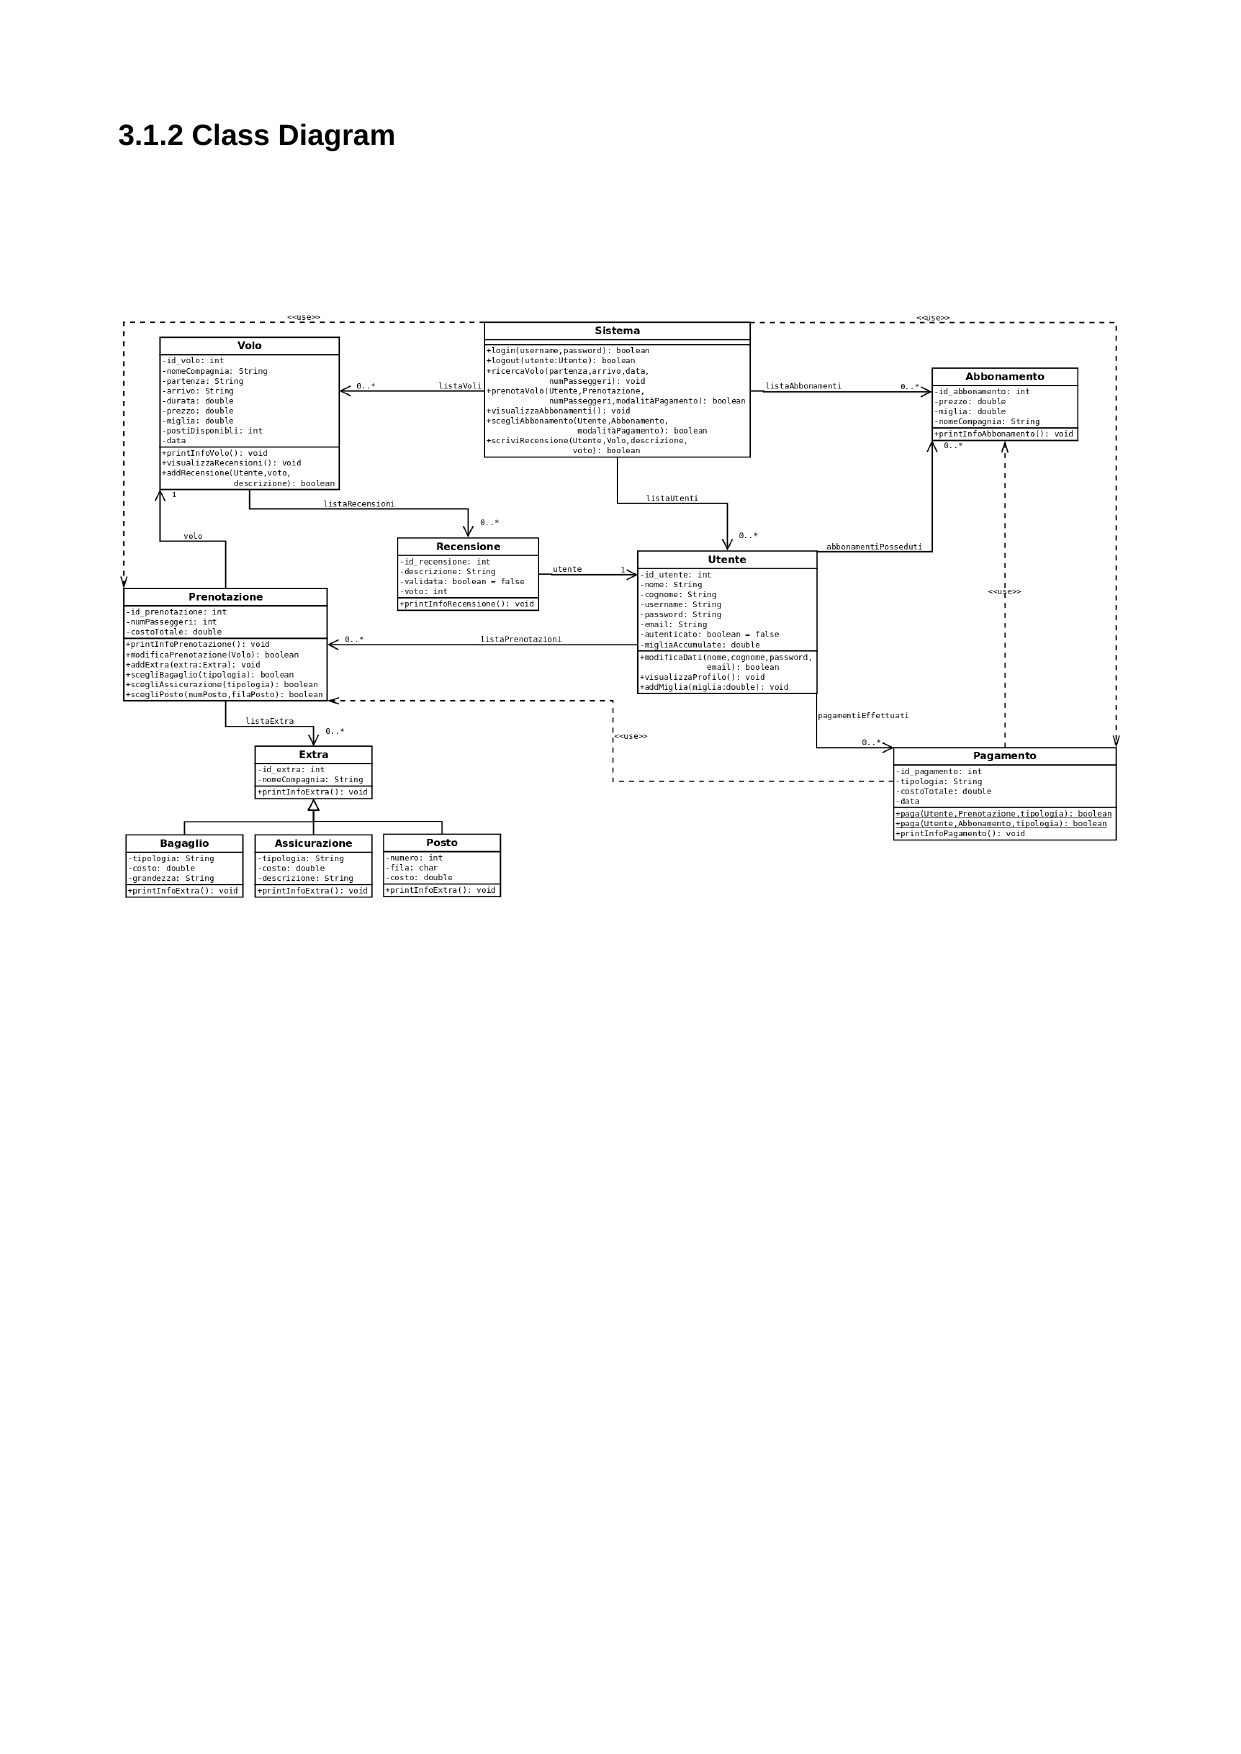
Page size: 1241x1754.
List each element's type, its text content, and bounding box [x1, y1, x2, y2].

picture [118, 312, 1123, 898]
subtitle 3.1.2 Class Diagram [118, 118, 1122, 152]
